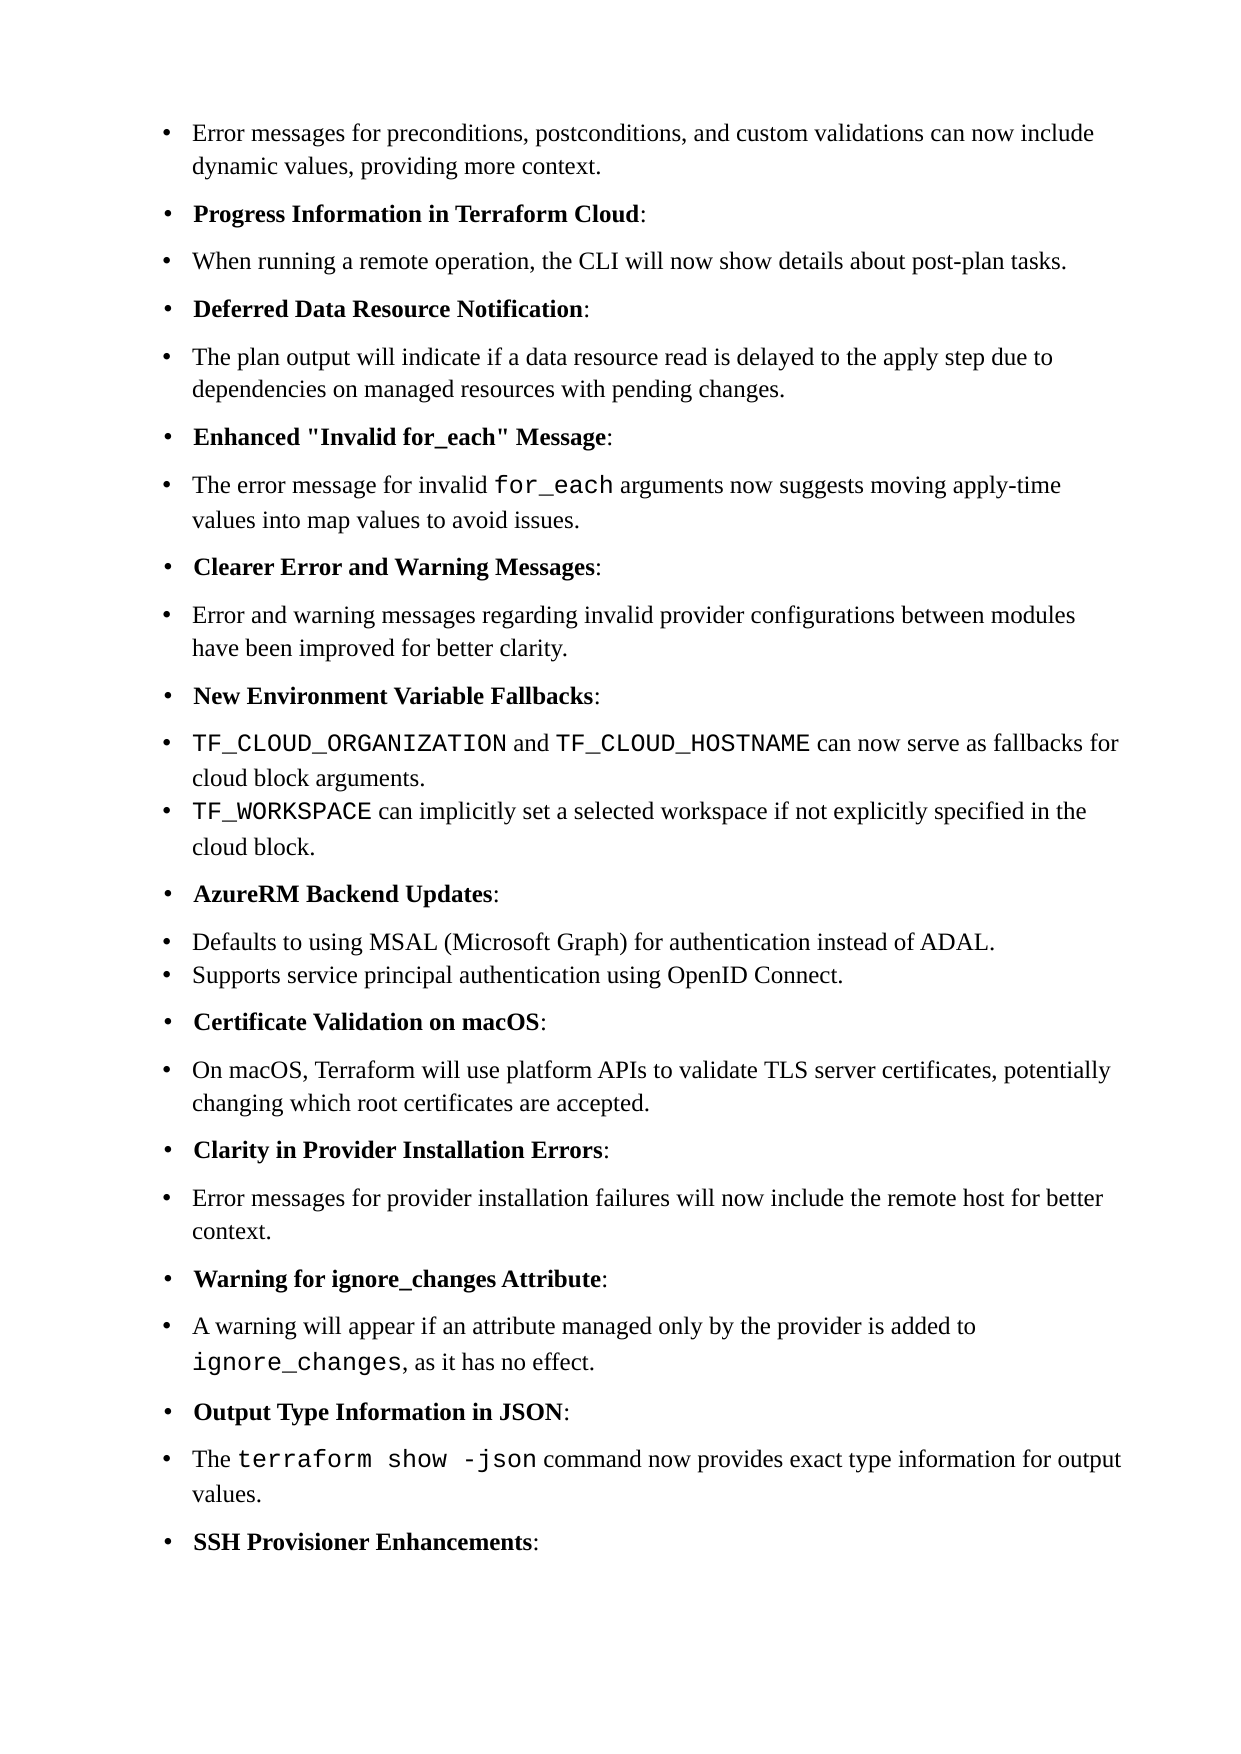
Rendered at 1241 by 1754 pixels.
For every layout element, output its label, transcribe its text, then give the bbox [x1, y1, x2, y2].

list AzureRM Backend Updates: [164, 879, 1122, 908]
list Clarity in Provider Installation Errors: [164, 1136, 1122, 1164]
list Error messages for provider installation failures will now include the remote host for better context. [162, 1183, 1122, 1245]
list The plan output will indicate if a data resource read is delayed to the apply step due to dependencies on managed resources with pending changes. [162, 342, 1122, 403]
list TF_CLOUD_ORGANIZATION and TF_CLOUD_HOSTNAME can now serve as fallbacks for cloud block arguments. [162, 728, 1122, 792]
list Error and warning messages regarding invalid provider configurations between modules have been improved for better clarity. [162, 600, 1122, 662]
list TF_WORKSPACE can implicitly set a selected workspace if not explicitly specified in the cloud block. [162, 796, 1122, 860]
list Certificate Validation on macOS: [164, 1007, 1122, 1036]
list Enhanced "Invalid for_each" Message: [164, 422, 1122, 451]
list SSH Provisioner Enhancements: [164, 1527, 1122, 1556]
list A warning will appear if an attribute managed only by the provider is added to ignore_changes, as it has no effect. [162, 1311, 1122, 1377]
list Defaults to using MSAL (Microsoft Graph) for authentication instead of ADAL. [162, 927, 1122, 956]
list Output Type Information in JSON: [164, 1397, 1122, 1425]
list The error message for invalid for_each arguments now suggests moving apply-time values into map values to avoid issues. [162, 470, 1122, 534]
list Supports service principal authentication using OpenID Connect. [162, 960, 1122, 988]
list Deferred Data Resource Notification: [164, 294, 1122, 323]
list Error messages for preconditions, postconditions, and custom validations can now include dynamic values, providing more context. [162, 118, 1122, 180]
list The terraform show -json command now provides exact type information for output values. [162, 1444, 1122, 1508]
list Clearer Error and Warning Messages: [164, 552, 1122, 581]
list On macOS, Terraform will use platform APIs to validate TLS server certificates, potentially changing which root certificates are accepted. [162, 1055, 1122, 1117]
list When running a remote operation, the CLI will now show details about post-plan tasks. [162, 246, 1122, 275]
list Progress Information in Terraform Cloud: [164, 199, 1122, 227]
list New Environment Variable Fallbacks: [164, 681, 1122, 709]
list Warning for ignore_changes Attribute: [164, 1264, 1122, 1293]
